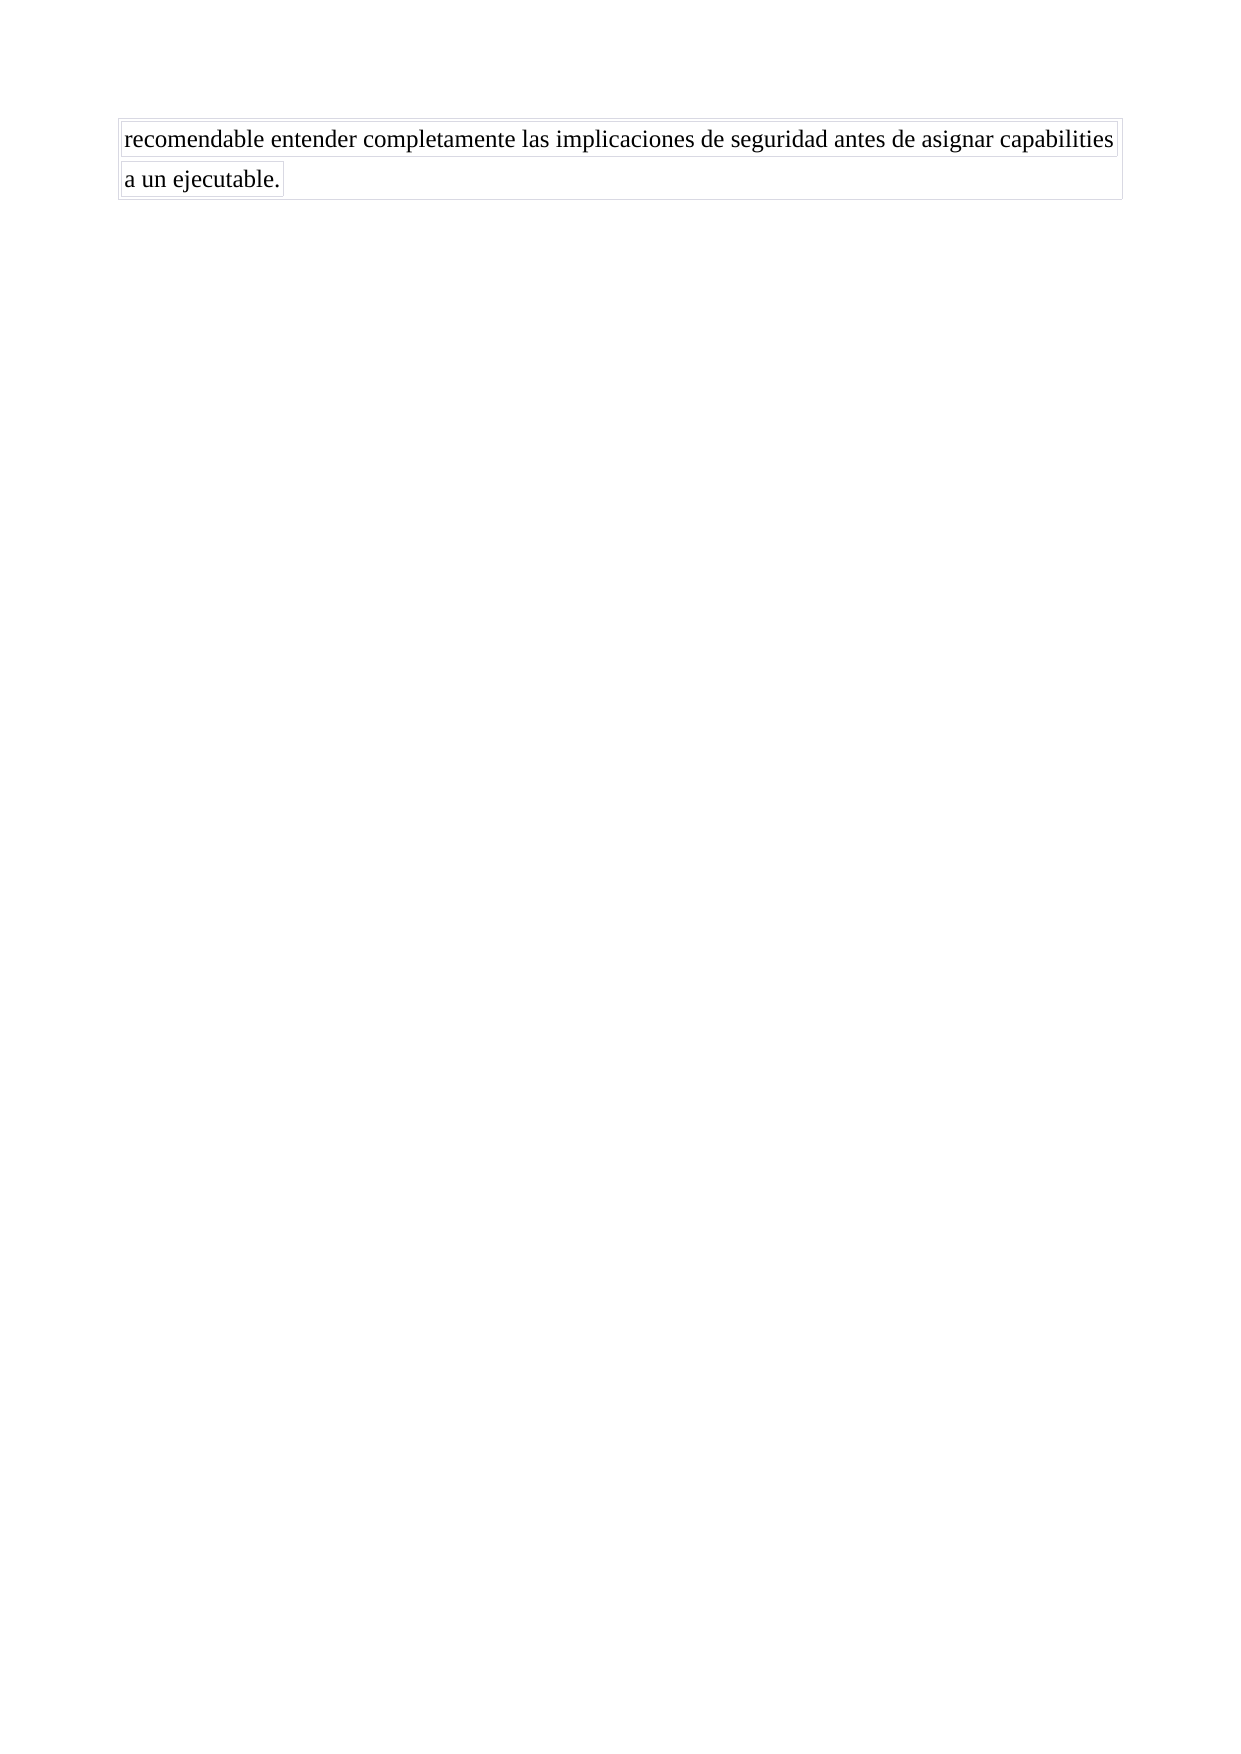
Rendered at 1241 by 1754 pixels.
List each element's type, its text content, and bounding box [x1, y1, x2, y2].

text recomendable entender completamente las implicaciones de seguridad antes de asignar capabilities a un ejecutable. [119, 119, 1122, 199]
